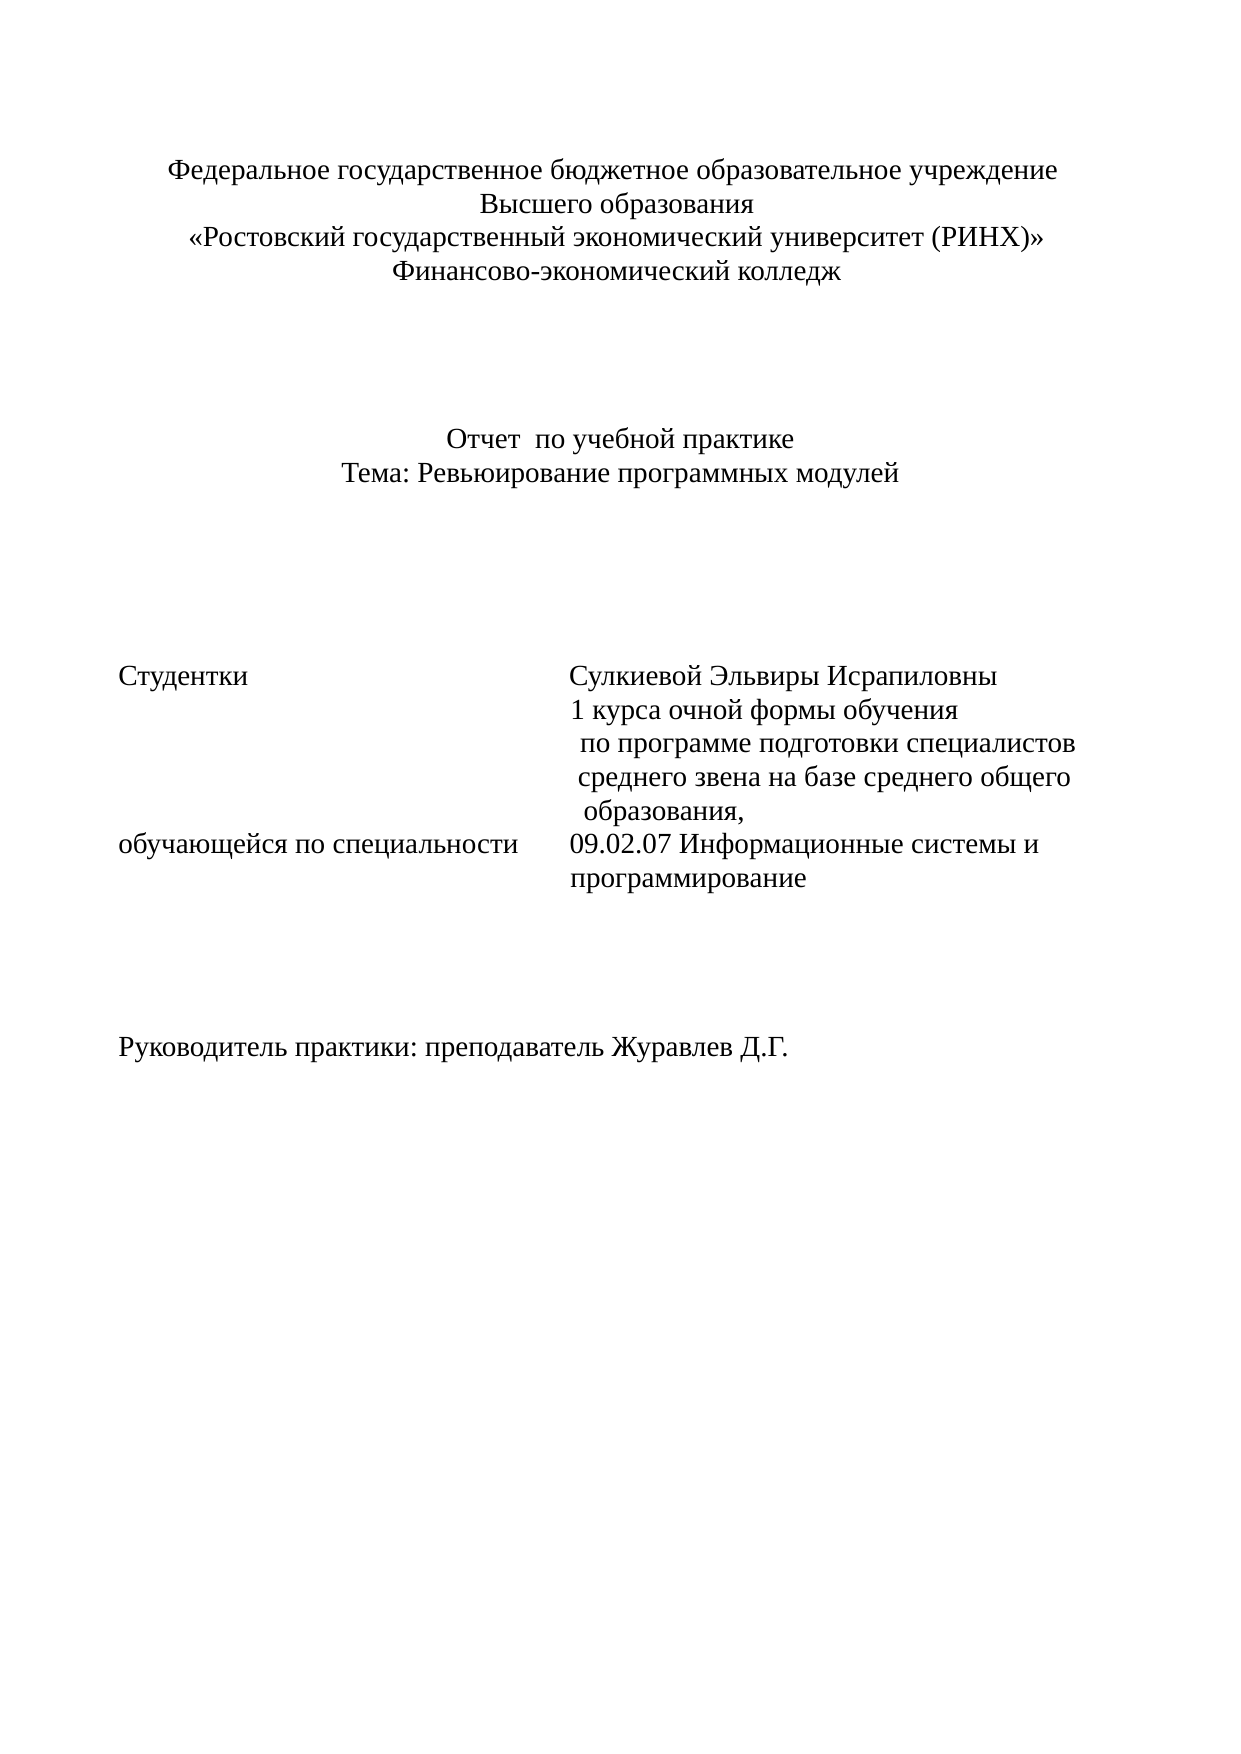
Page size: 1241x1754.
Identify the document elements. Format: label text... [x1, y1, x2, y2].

text обучающейся по специальности 09.02.07 Информационные системы и [118, 826, 1122, 860]
text Высшего образования [118, 186, 1122, 219]
text образования, [118, 793, 1122, 826]
text «Ростовский государственный экономический университет (РИНХ)» [118, 219, 1122, 253]
text Отчет по учебной практике [118, 422, 1122, 455]
text Финансово-экономический колледж [118, 253, 1122, 286]
text среднего звена на базе среднего общего [118, 759, 1122, 793]
text по программе подготовки специалистов [118, 726, 1122, 759]
text Тема: Ревьюирование программных модулей [118, 455, 1122, 489]
text 1 курса очной формы обучения [118, 692, 1122, 726]
text Федеральное государственное бюджетное образовательное учреждение [118, 152, 1122, 186]
text Студентки Сулкиевой Эльвиры Исрапиловны [118, 658, 1122, 692]
text Руководитель практики: преподаватель Журавлев Д.Г. [118, 1029, 1122, 1063]
text программирование [118, 860, 1122, 893]
